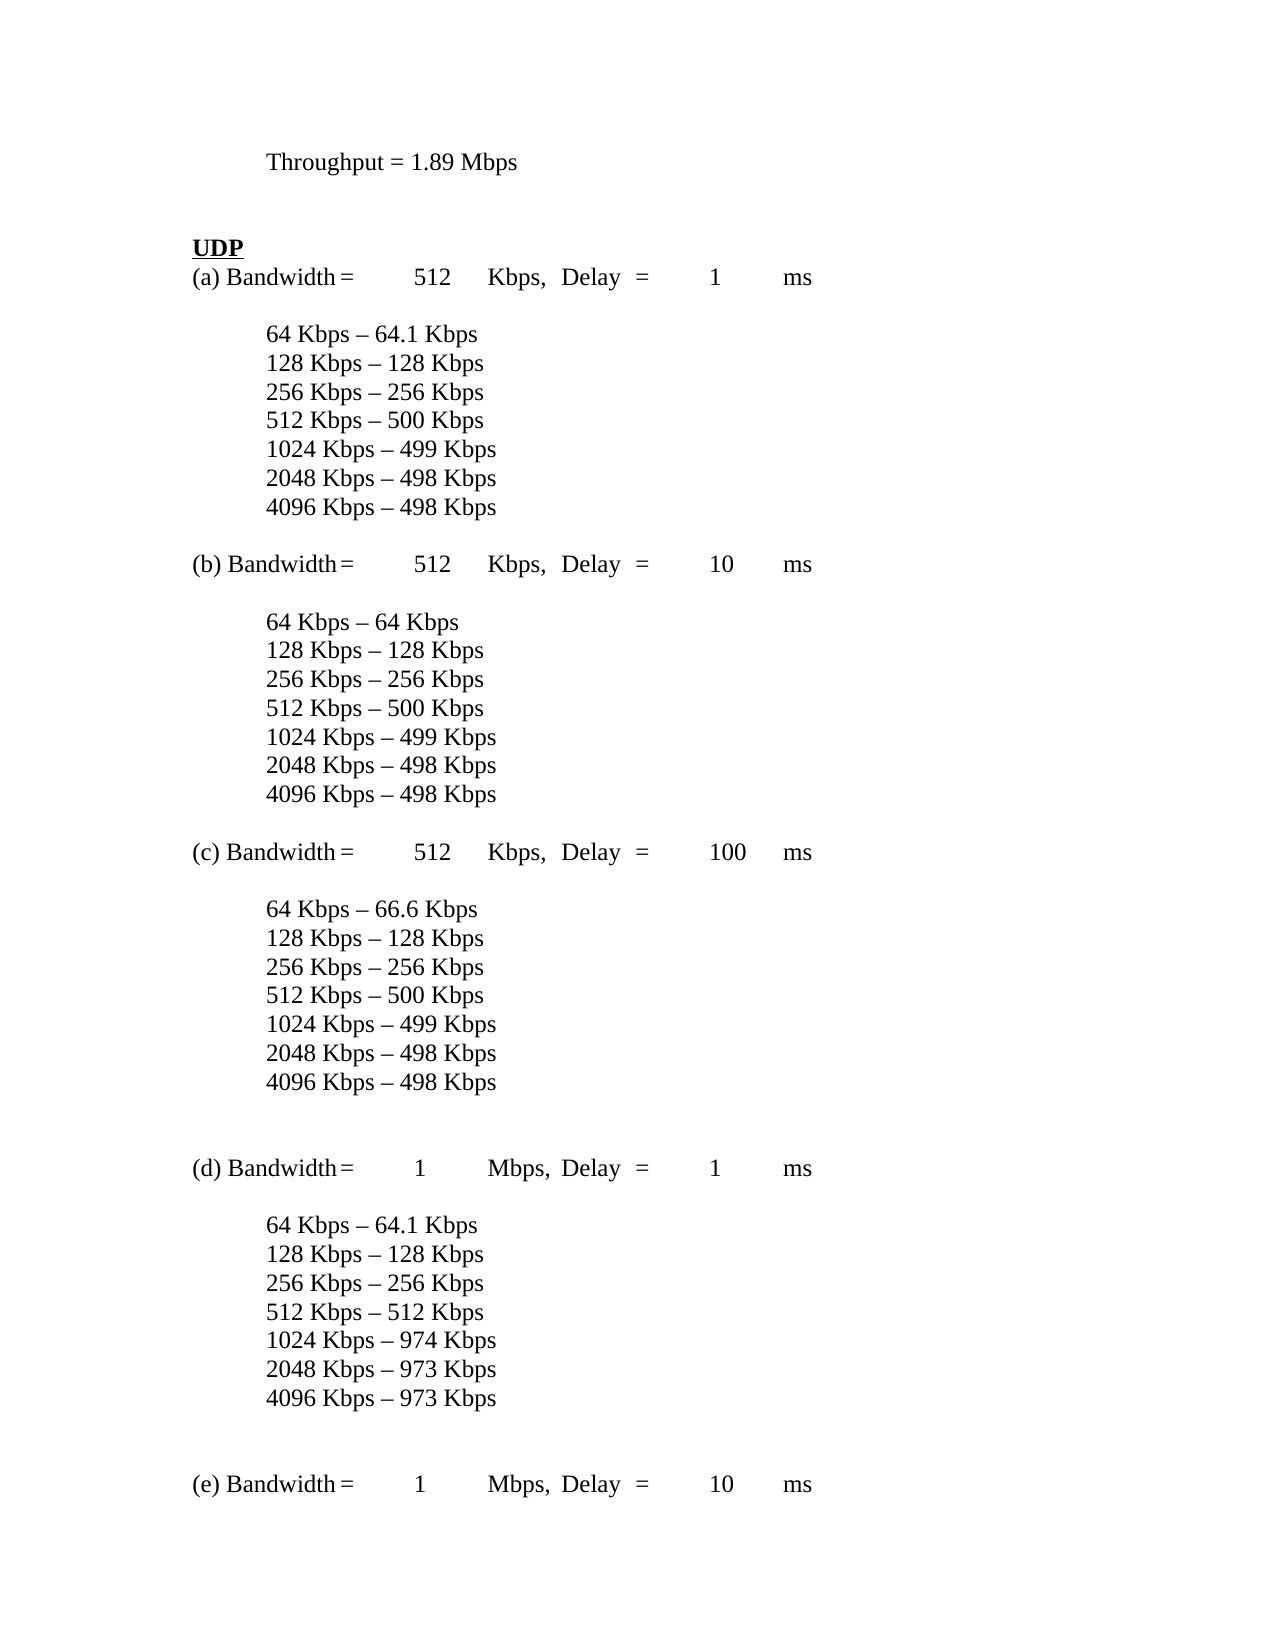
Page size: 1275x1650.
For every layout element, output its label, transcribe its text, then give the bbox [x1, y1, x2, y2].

text 128 Kbps – 128 Kbps [118, 923, 1157, 952]
text 4096 Kbps – 498 Kbps [118, 1067, 1157, 1096]
text (e) Bandwidth = 1 Mbps, Delay = 10 ms [118, 1469, 1157, 1498]
text 64 Kbps – 64.1 Kbps [118, 319, 1157, 348]
text 4096 Kbps – 498 Kbps [118, 779, 1157, 808]
text 2048 Kbps – 498 Kbps [118, 463, 1157, 492]
text (d) Bandwidth = 1 Mbps, Delay = 1 ms [118, 1153, 1157, 1182]
text 256 Kbps – 256 Kbps [118, 1268, 1157, 1297]
text 4096 Kbps – 973 Kbps [118, 1383, 1157, 1412]
text 128 Kbps – 128 Kbps [118, 348, 1157, 377]
text 128 Kbps – 128 Kbps [118, 1239, 1157, 1268]
text 64 Kbps – 64 Kbps [118, 607, 1157, 636]
text 128 Kbps – 128 Kbps [118, 636, 1157, 664]
text 512 Kbps – 500 Kbps [118, 693, 1157, 722]
text 512 Kbps – 500 Kbps [118, 406, 1157, 434]
text 2048 Kbps – 498 Kbps [118, 1038, 1157, 1067]
text 64 Kbps – 66.6 Kbps [118, 894, 1157, 923]
text 1024 Kbps – 499 Kbps [118, 434, 1157, 463]
text 1024 Kbps – 974 Kbps [118, 1326, 1157, 1354]
text 512 Kbps – 512 Kbps [118, 1297, 1157, 1326]
text (b) Bandwidth = 512 Kbps, Delay = 10 ms [118, 549, 1157, 578]
text 256 Kbps – 256 Kbps [118, 377, 1157, 406]
text 1024 Kbps – 499 Kbps [118, 1009, 1157, 1038]
text 4096 Kbps – 498 Kbps [118, 492, 1157, 521]
text (a) Bandwidth = 512 Kbps, Delay = 1 ms [118, 262, 1157, 291]
text 256 Kbps – 256 Kbps [118, 664, 1157, 693]
text 512 Kbps – 500 Kbps [118, 981, 1157, 1009]
text UDP [118, 233, 1157, 262]
text Throughput = 1.89 Mbps [118, 147, 1157, 176]
text (c) Bandwidth = 512 Kbps, Delay = 100 ms [118, 837, 1157, 866]
text 256 Kbps – 256 Kbps [118, 952, 1157, 981]
text 64 Kbps – 64.1 Kbps [118, 1211, 1157, 1239]
text 2048 Kbps – 498 Kbps [118, 751, 1157, 779]
text 2048 Kbps – 973 Kbps [118, 1354, 1157, 1383]
text 1024 Kbps – 499 Kbps [118, 722, 1157, 751]
